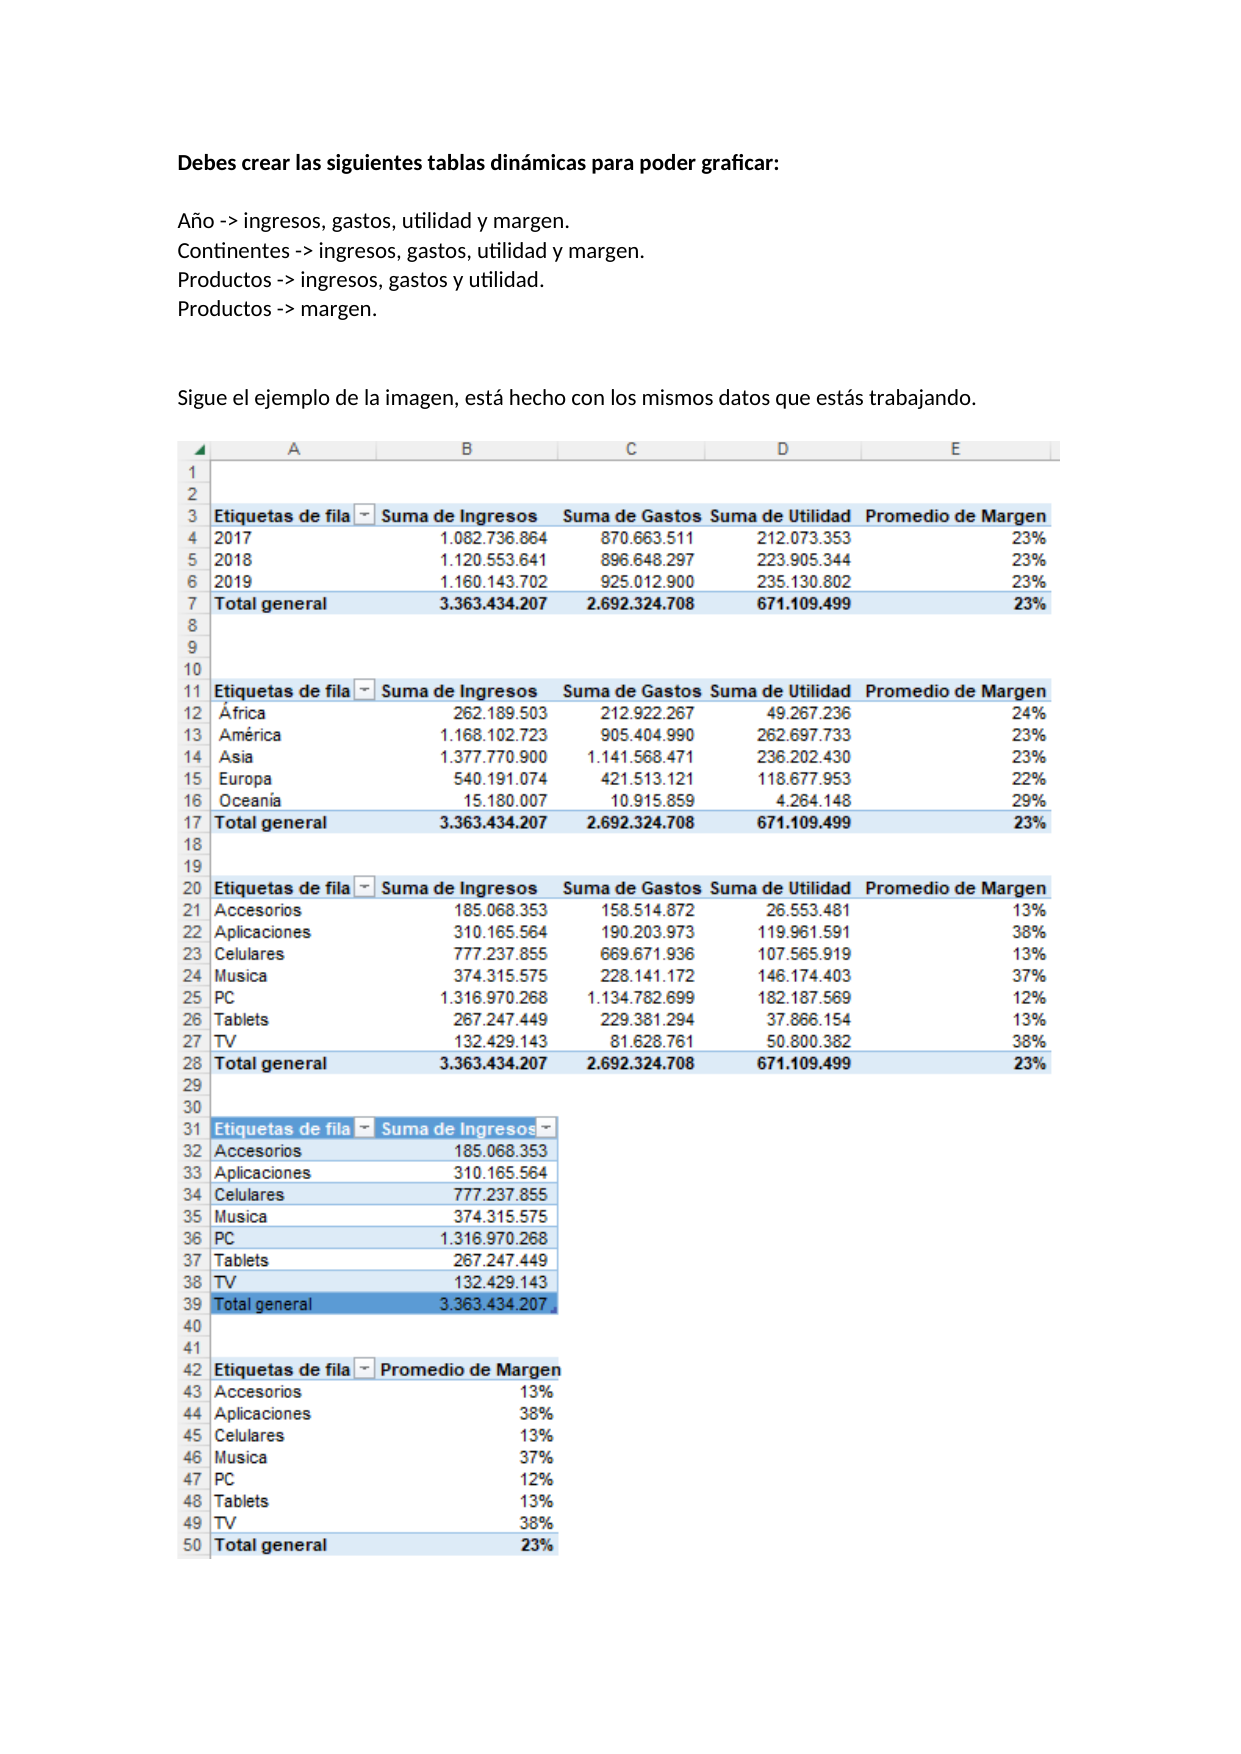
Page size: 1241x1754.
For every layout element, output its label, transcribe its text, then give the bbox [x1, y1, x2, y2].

text Productos -> ingresos, gastos y utilidad. [177, 265, 1063, 293]
text Año -> ingresos, gastos, utilidad y margen. [177, 206, 1063, 234]
text Continentes -> ingresos, gastos, utilidad y margen. [177, 236, 1063, 264]
text Debes crear las siguientes tablas dinámicas para poder graficar: [177, 148, 1063, 176]
text Sigue el ejemplo de la imagen, está hecho con los mismos datos que estás trabajando. [177, 383, 1063, 411]
text Productos -> margen. [177, 294, 1063, 322]
